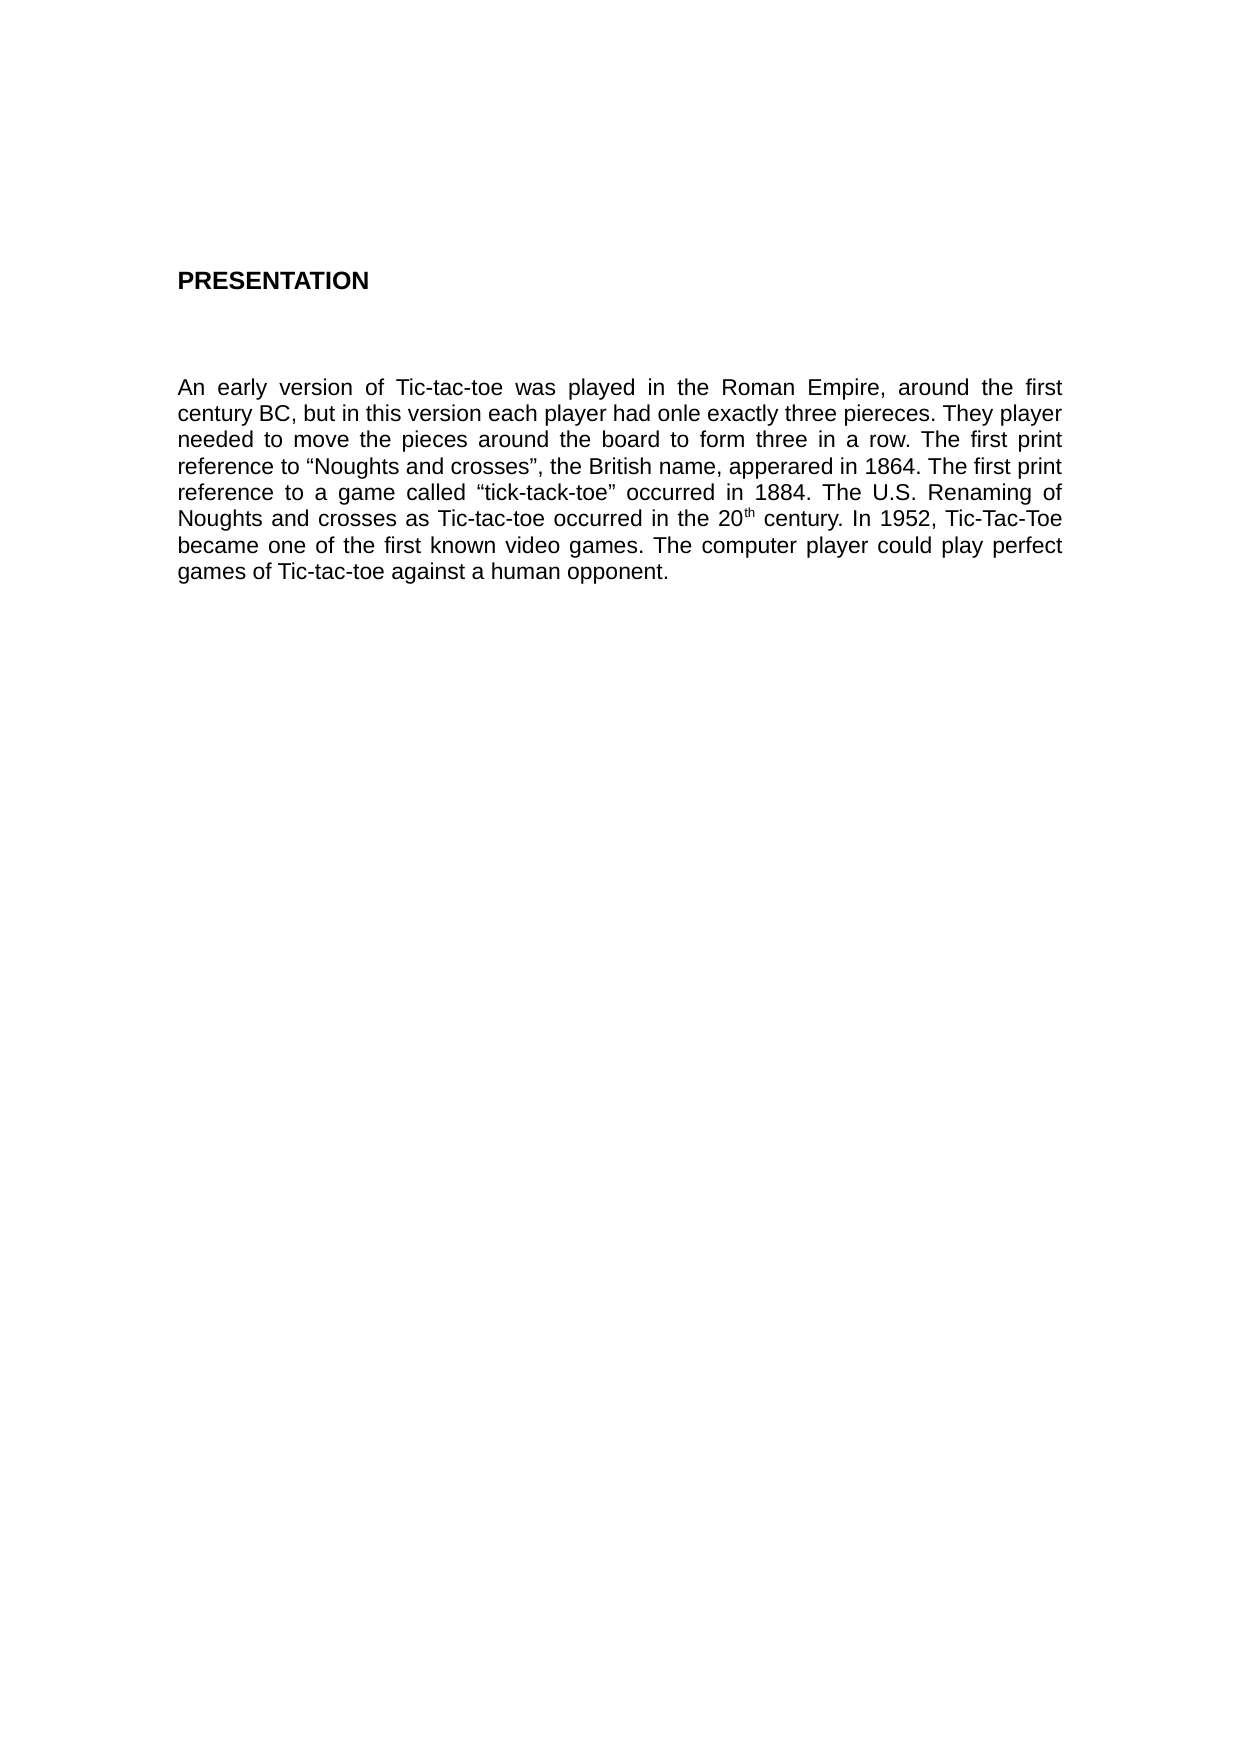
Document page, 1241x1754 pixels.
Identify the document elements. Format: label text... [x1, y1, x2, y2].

text Presentation [177, 266, 1063, 294]
text An early version of Tic-tac-toe was played in the Roman Empire, around the first century BC, but in this version each player had onle exactly three piereces. They player needed to move the pieces around the board to form three in a row. The first print reference to “Noughts and crosses”, the British name, apperared in 1864. The first print reference to a game called “tick-tack-toe” occurred in 1884. The U.S. Renaming of Noughts and crosses as Tic-tac-toe occurred in the 20th century. In 1952, Tic-Tac-Toe became one of the first known video games. The computer player could play perfect games of Tic-tac-toe against a human opponent. [177, 374, 1063, 584]
